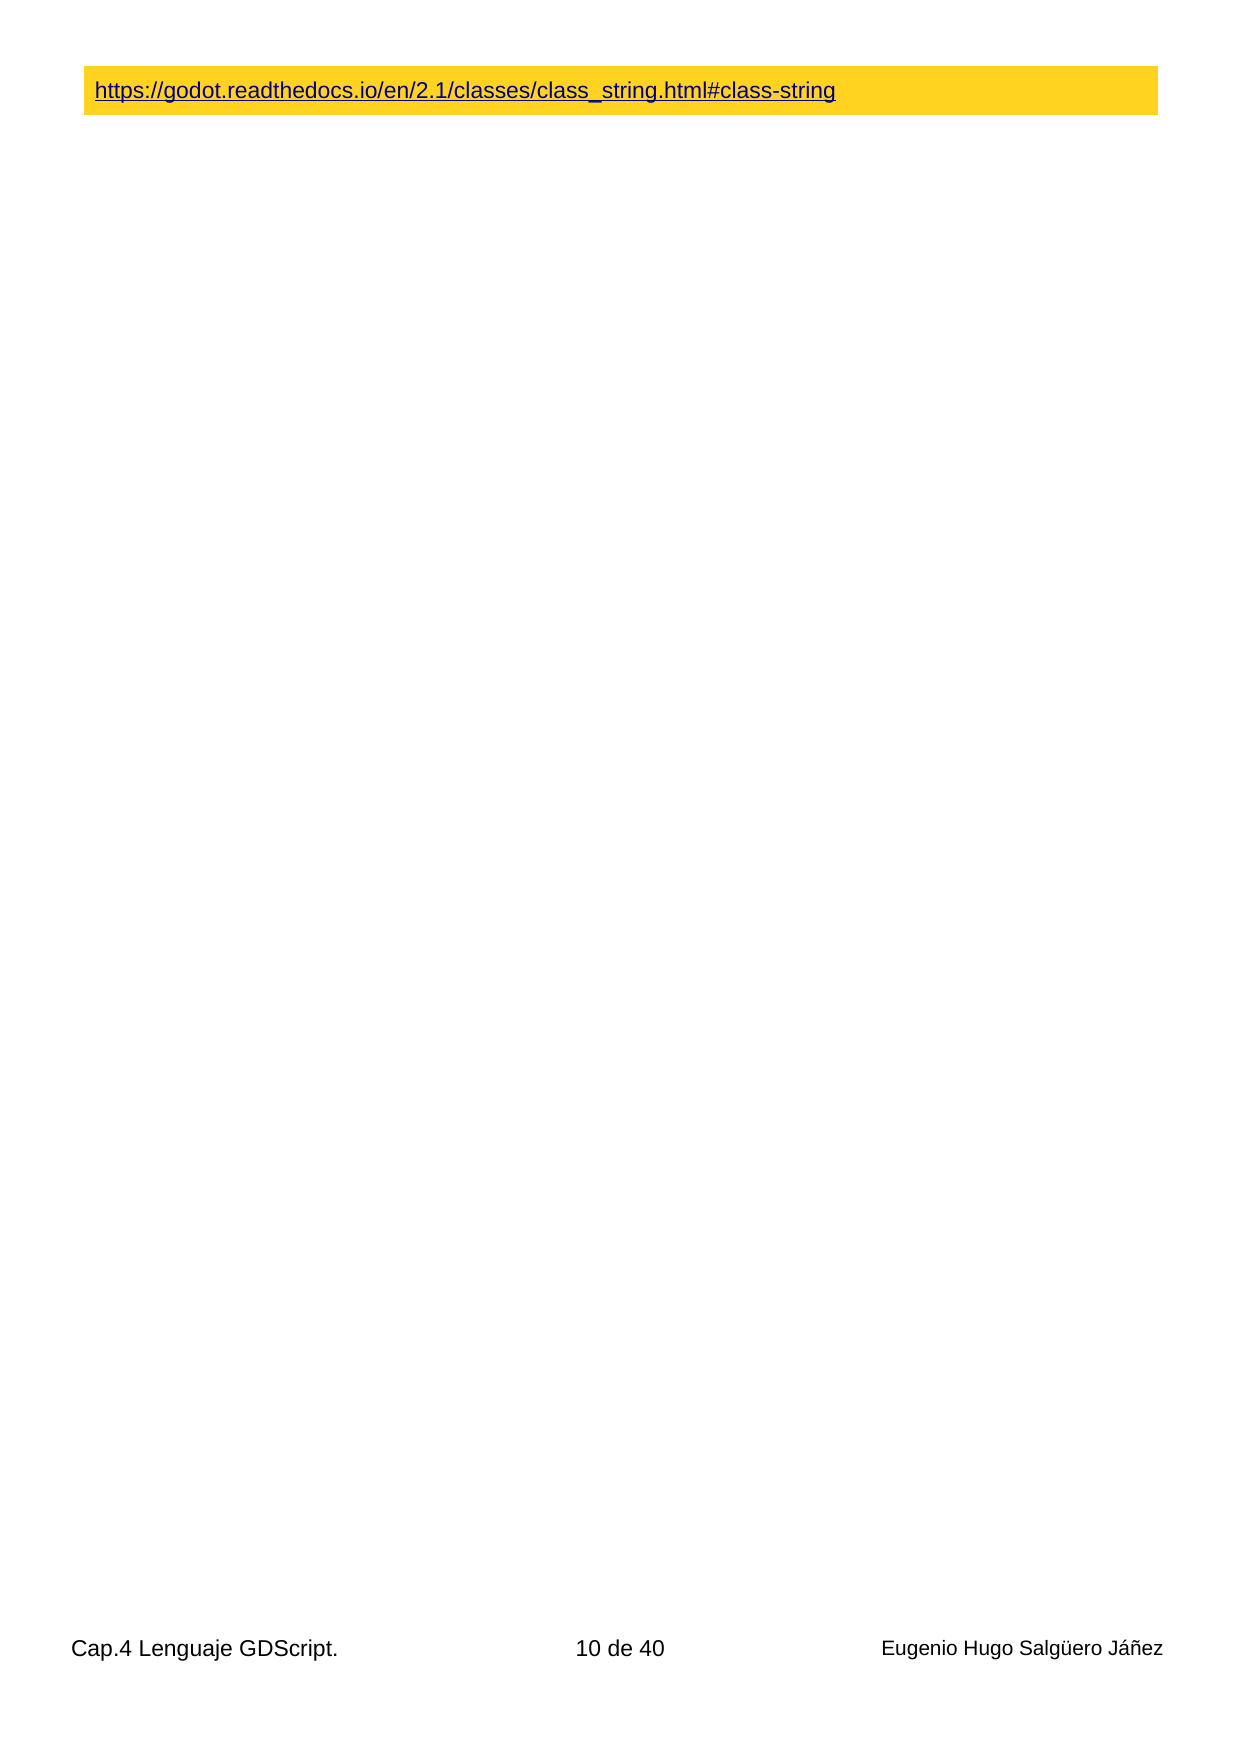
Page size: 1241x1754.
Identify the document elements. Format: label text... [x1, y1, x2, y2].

text https://godot.readthedocs.io/en/2.1/classes/class_string.html#class-string [84, 66, 1158, 115]
